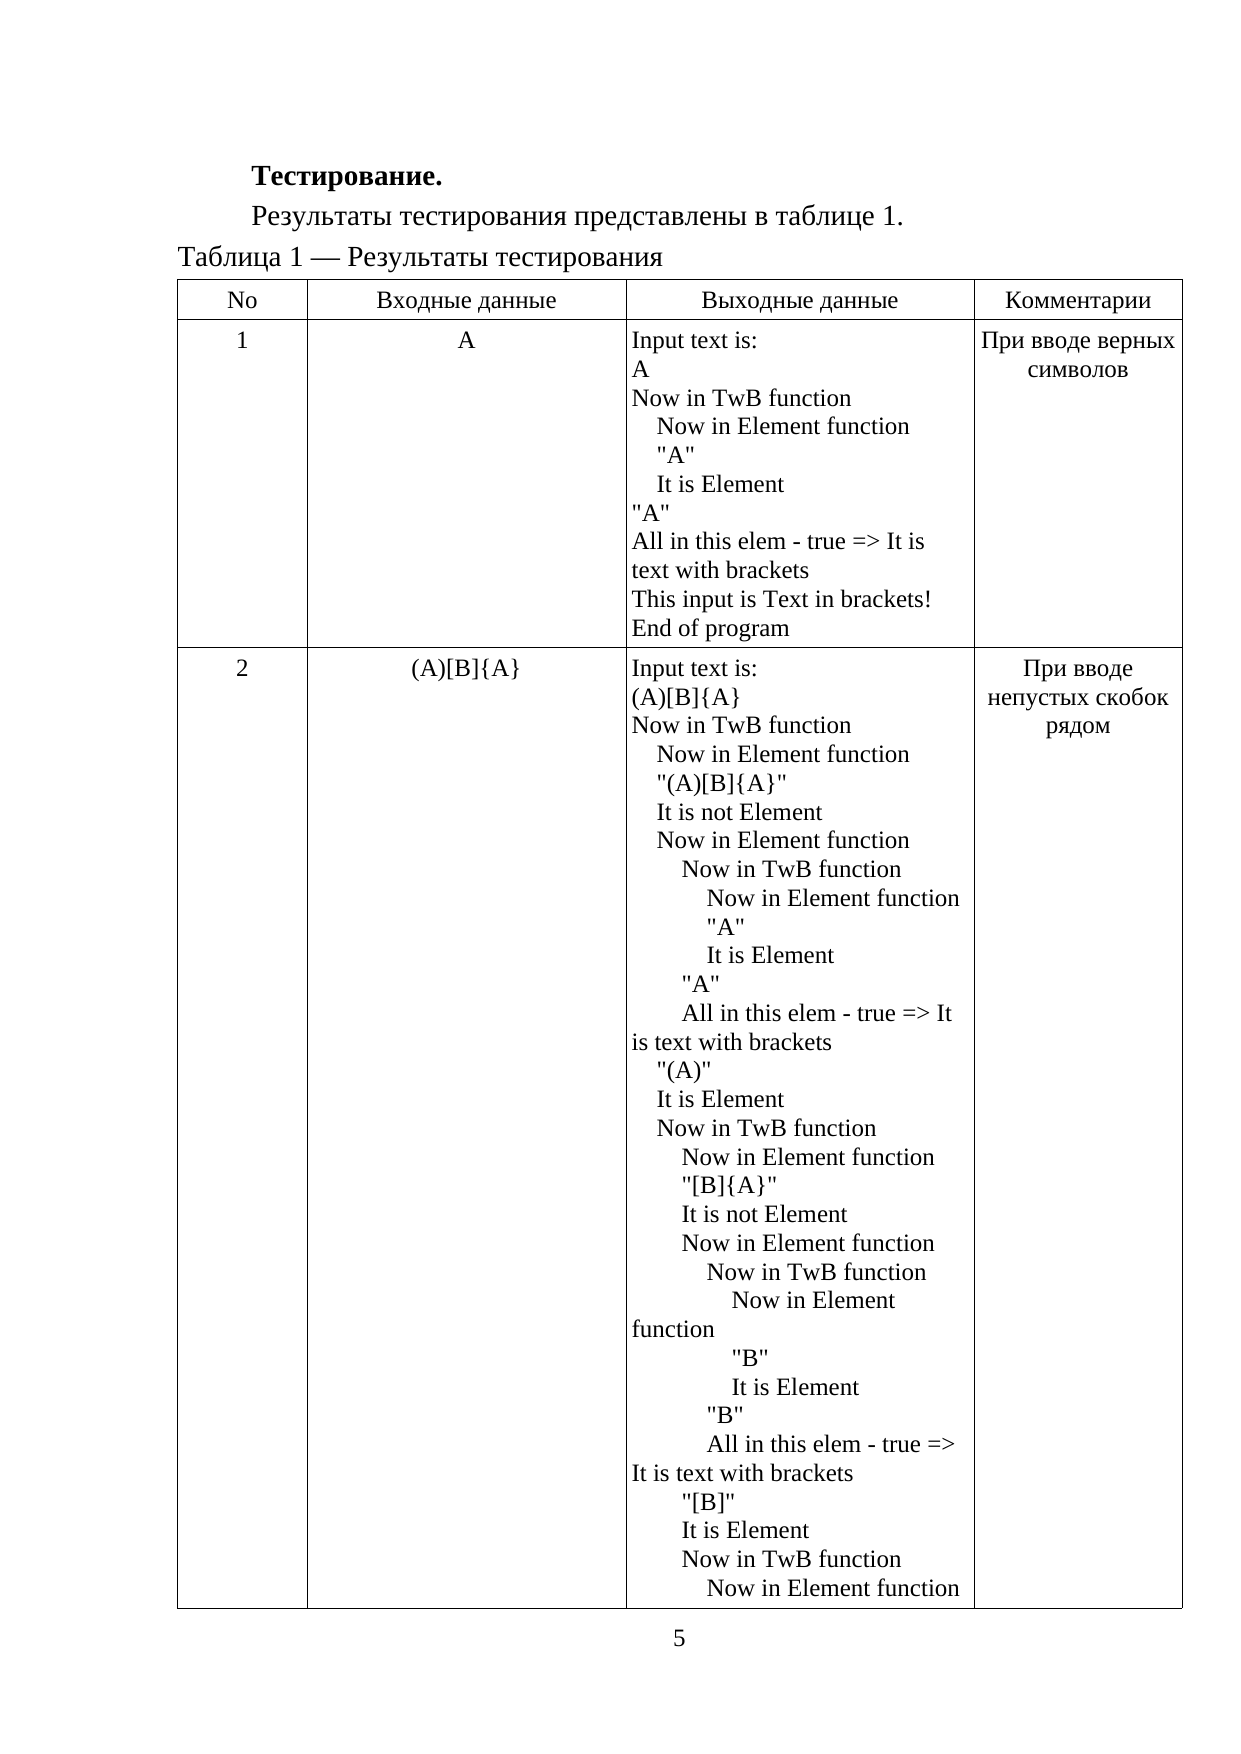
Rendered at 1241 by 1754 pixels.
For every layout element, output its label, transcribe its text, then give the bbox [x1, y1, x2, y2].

table_header Выходные данные [627, 280, 974, 319]
table_cell 1 [178, 320, 307, 647]
table_header No [178, 280, 307, 319]
table_cell Input text is: A Now in TwB function Now in Element function "A" It is Element "A" All in this elem - true => It is text with brackets This input is Text in brackets! End of program [627, 320, 974, 647]
table_cell При вводе непустых скобок рядом [975, 648, 1182, 1607]
table_cell A [308, 320, 626, 647]
table_cell (A)[B]{A} [308, 648, 626, 1607]
text Результаты тестирования представлены в таблице 1. [177, 198, 1181, 232]
table_cell Input text is: (A)[B]{A} Now in TwB function Now in Element function "(A)[B]{A}" It is not Element Now in Element function Now in TwB function Now in Element function "A" It is Element "A" All in this elem - true => It is text with brackets "(A)" It is Element Now in TwB function Now in Element function "[B]{A}" It is not Element Now in Element function Now in TwB function Now in Element function "B" It is Element "B" All in this elem - true => It is text with brackets "[B]" It is Element Now in TwB function Now in Element function [627, 648, 974, 1607]
table_cell При вводе верных символов [975, 320, 1182, 647]
table_header Входные данные [308, 280, 626, 319]
table_cell 2 [178, 648, 307, 1607]
table_header Комментарии [975, 280, 1182, 319]
text Таблица 1 — Результаты тестирования [177, 239, 1181, 272]
text Тестирование. [177, 158, 1181, 192]
